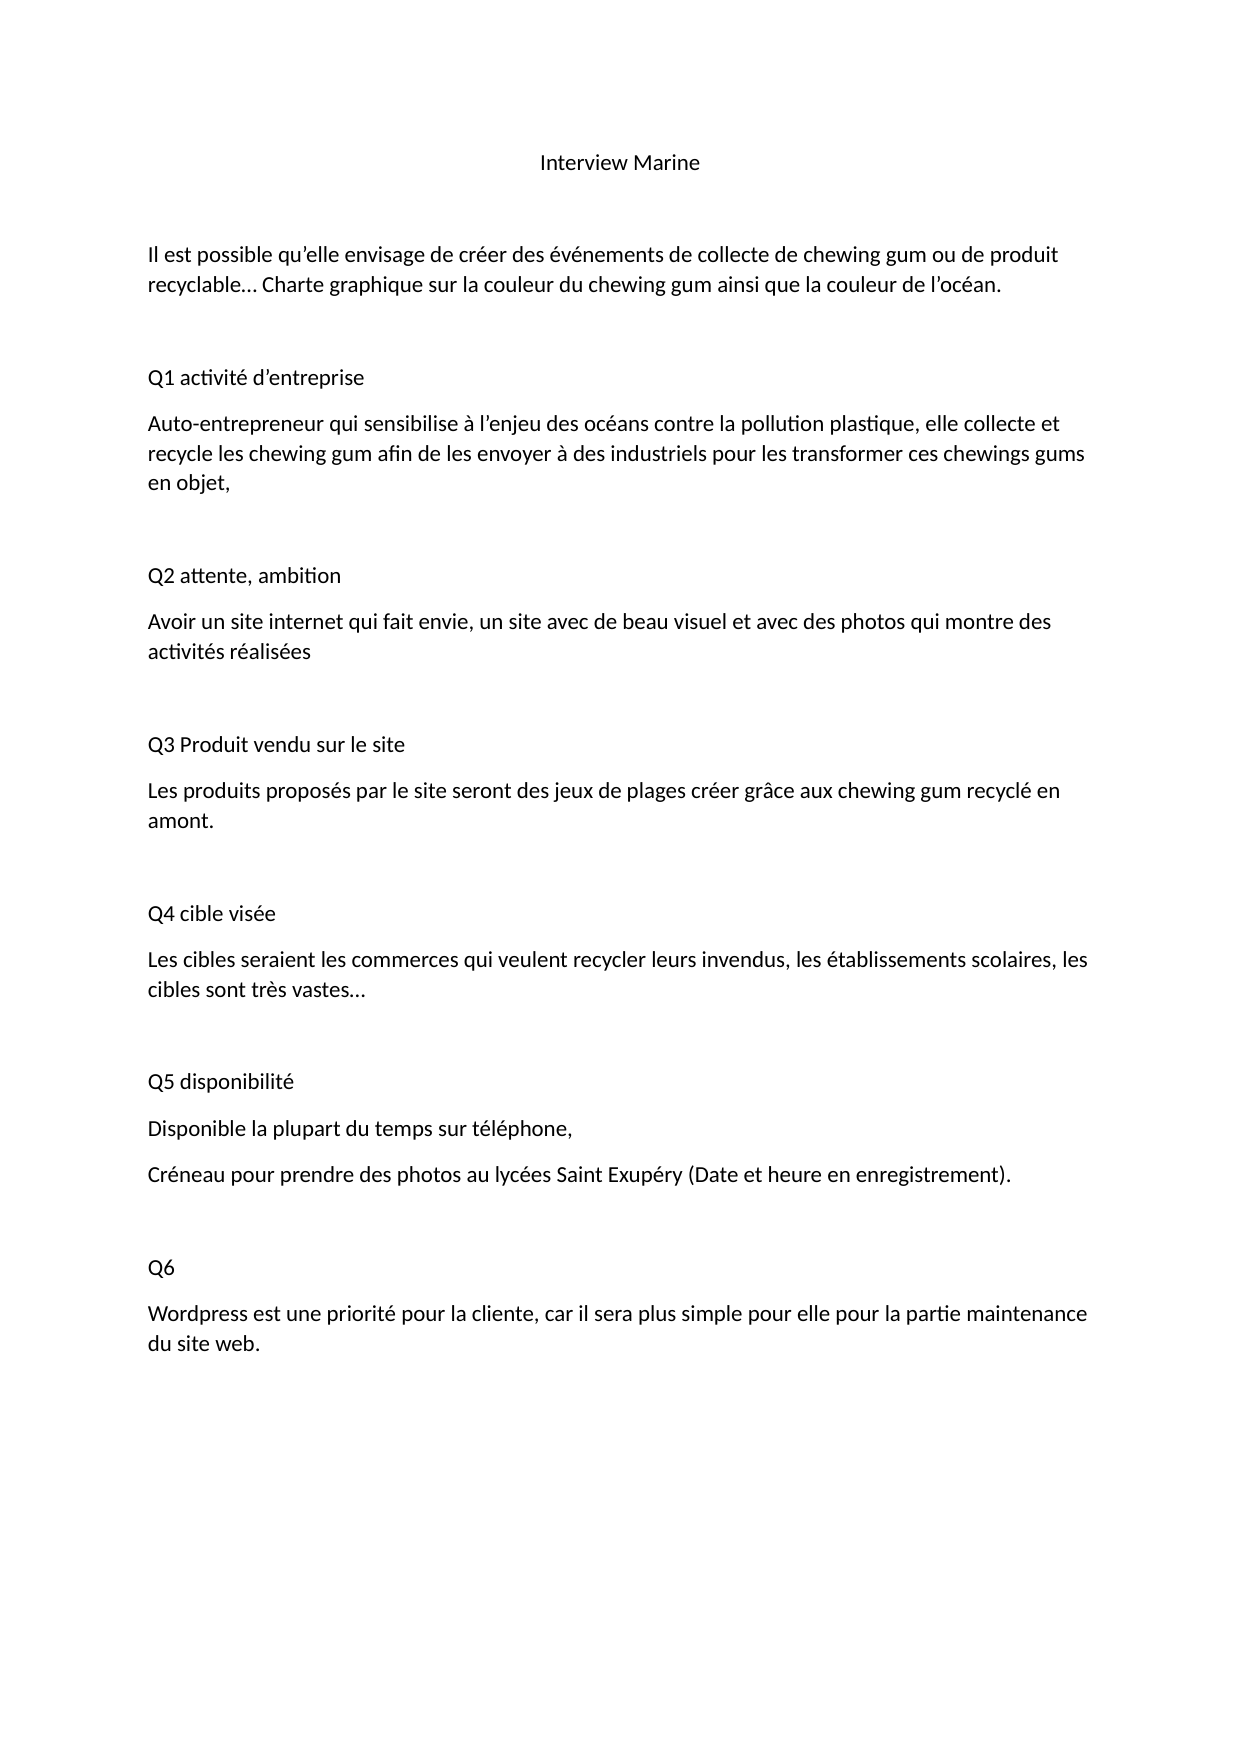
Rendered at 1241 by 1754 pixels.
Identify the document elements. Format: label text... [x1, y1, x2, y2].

text Q2 attente, ambition [148, 561, 1093, 589]
text Créneau pour prendre des photos au lycées Saint Exupéry (Date et heure en enregistrement). [148, 1160, 1093, 1188]
text Q1 activité d’entreprise [148, 363, 1093, 391]
text Disponible la plupart du temps sur téléphone, [148, 1114, 1093, 1142]
text Les produits proposés par le site seront des jeux de plages créer grâce aux chewing gum recyclé en amont. [148, 776, 1093, 834]
text Q6 [148, 1253, 1093, 1281]
text Q3 Produit vendu sur le site [148, 730, 1093, 758]
text Avoir un site internet qui fait envie, un site avec de beau visuel et avec des photos qui montre des activités réalisées [148, 607, 1093, 665]
text Il est possible qu’elle envisage de créer des événements de collecte de chewing gum ou de produit recyclable… Charte graphique sur la couleur du chewing gum ainsi que la couleur de l’océan. [148, 240, 1093, 298]
text Q4 cible visée [148, 899, 1093, 927]
text Q5 disponibilité [148, 1067, 1093, 1095]
text Auto-entrepreneur qui sensibilise à l’enjeu des océans contre la pollution plastique, elle collecte et recycle les chewing gum afin de les envoyer à des industriels pour les transformer ces chewings gums en objet, [148, 409, 1093, 496]
text Wordpress est une priorité pour la cliente, car il sera plus simple pour elle pour la partie maintenance du site web. [148, 1299, 1093, 1357]
text Interview Marine [148, 148, 1093, 176]
text Les cibles seraient les commerces qui veulent recycler leurs invendus, les établissements scolaires, les cibles sont très vastes… [148, 945, 1093, 1003]
